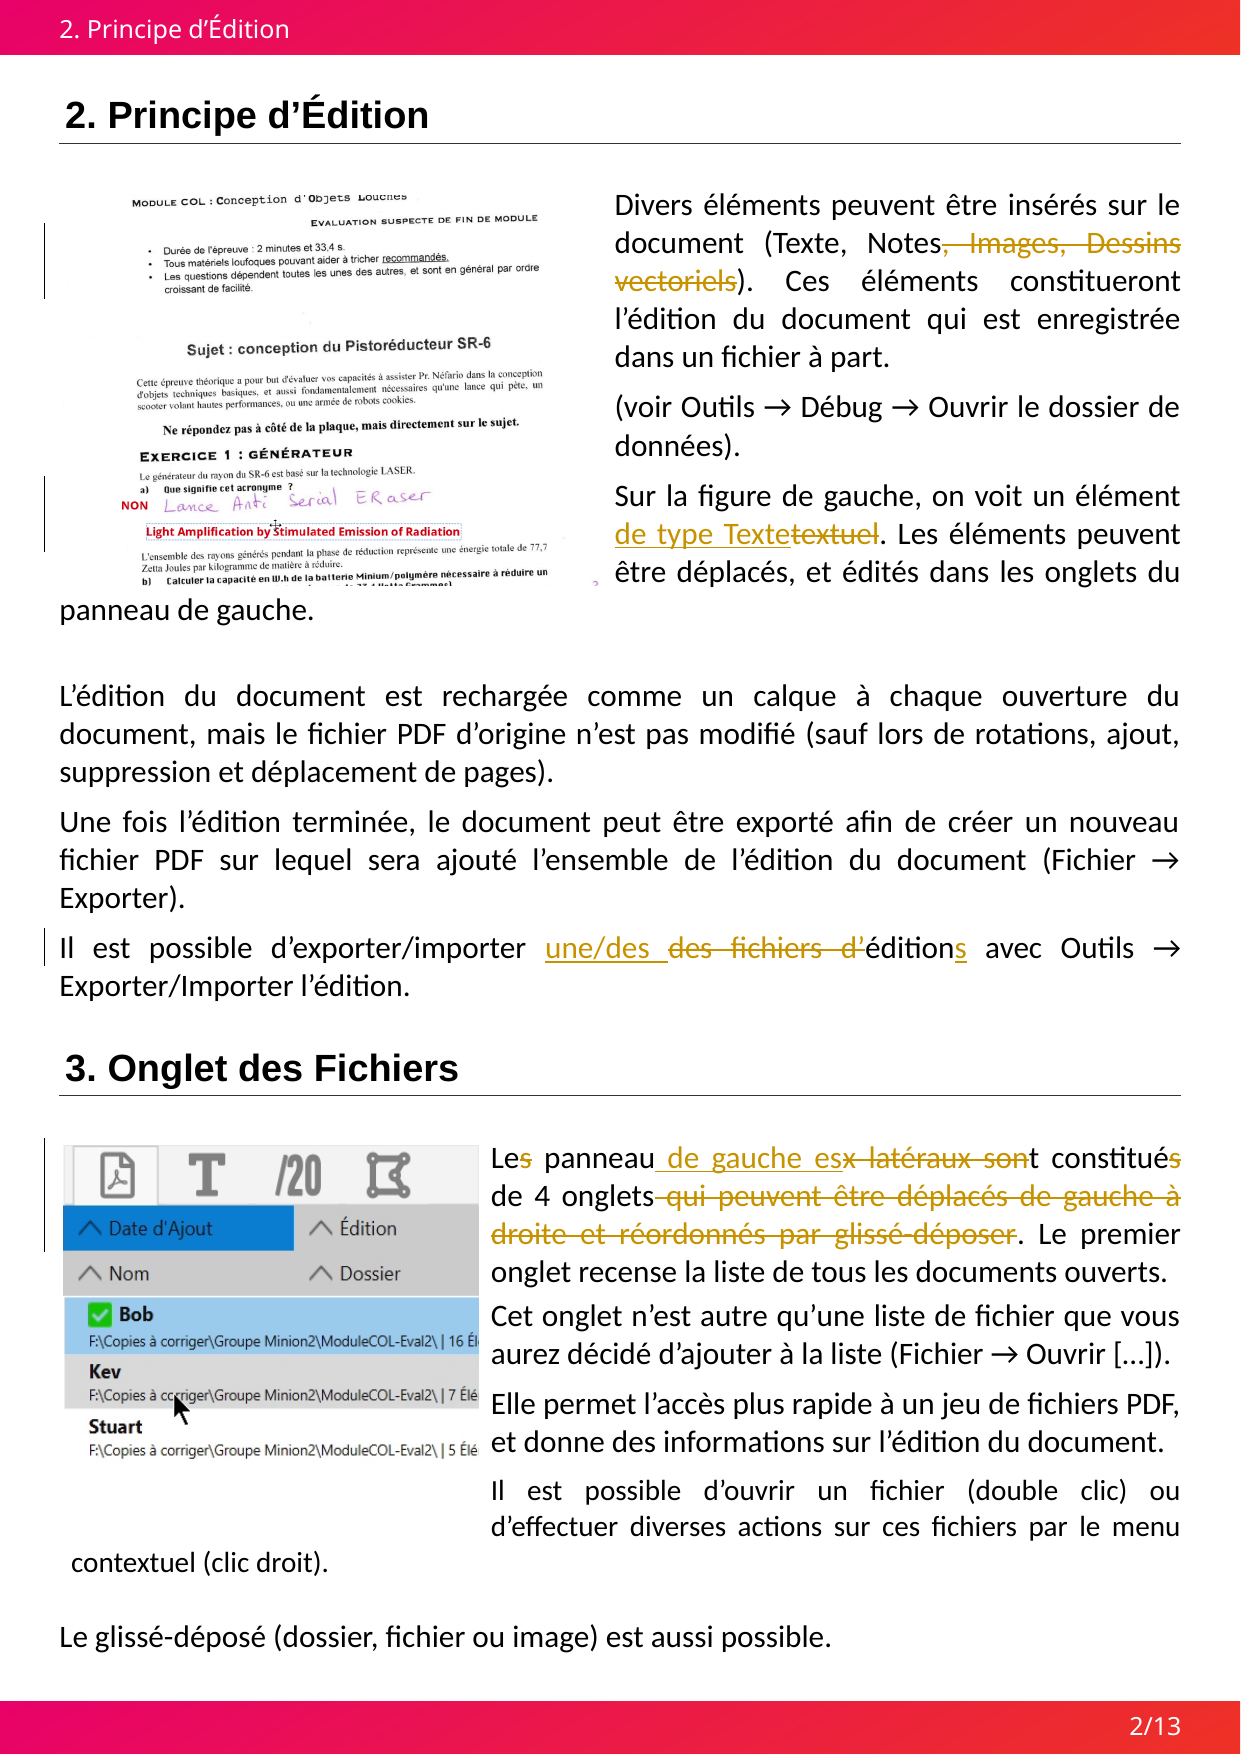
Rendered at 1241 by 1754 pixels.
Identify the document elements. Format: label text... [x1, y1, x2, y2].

text Cet onglet n’est autre qu’une liste de fichier que vous aurez décidé d’ajouter à la liste (Fichier → Ouvrir […]). [71, 1296, 1181, 1372]
text L’édition du document est rechargée comme un calque à chaque ouverture du document, mais le fichier PDF d’origine n’est pas modifié (sauf lors de rotations, ajout, suppression et déplacement de pages). [59, 676, 1181, 790]
subtitle Onglet des Fichiers [59, 1040, 1181, 1095]
text (voir Outils → Débug → Ouvrir le dossier de données). [615, 388, 1181, 464]
text Le glissé-déposé (dossier, fichier ou image) est aussi possible. [59, 1617, 1181, 1656]
text Une fois l’édition terminée, le document peut être exporté afin de créer un nouveau fichier PDF sur lequel sera ajouté l’ensemble de l’édition du document (Fichier → Exporter). [59, 802, 1181, 916]
text Divers éléments peuvent être insérés sur le document (Texte, Notes). Ces éléments constitueront l’édition du document qui est enregistrée dans un fichier à part. [59, 185, 1181, 376]
text Il est possible d’ouvrir un fichier (double clic) ou d’effectuer diverses actions sur ces fichiers par le menu contextuel (clic droit). [71, 1472, 1181, 1579]
subtitle Principe d’Édition [59, 87, 1181, 143]
picture [343, 195, 615, 586]
text [59, 388, 343, 464]
text Il est possible d’exporter/importer une/des éditions avec Outils → Exporter/Importer l’édition. [59, 928, 1181, 1004]
text Le panneau de gauche est constitué de 4 onglets. Le premier onglet recense la liste de tous les documents ouverts. [71, 1138, 1181, 1290]
text Sur la figure de gauche, on voit un élément de type Texte. Les éléments peuvent être déplacés, et édités dans les onglets du panneau de gauche. [59, 476, 1181, 628]
text Elle permet l’accès plus rapide à un jeu de fichiers PDF, et donne des informations sur l’édition du document. [71, 1384, 1181, 1461]
